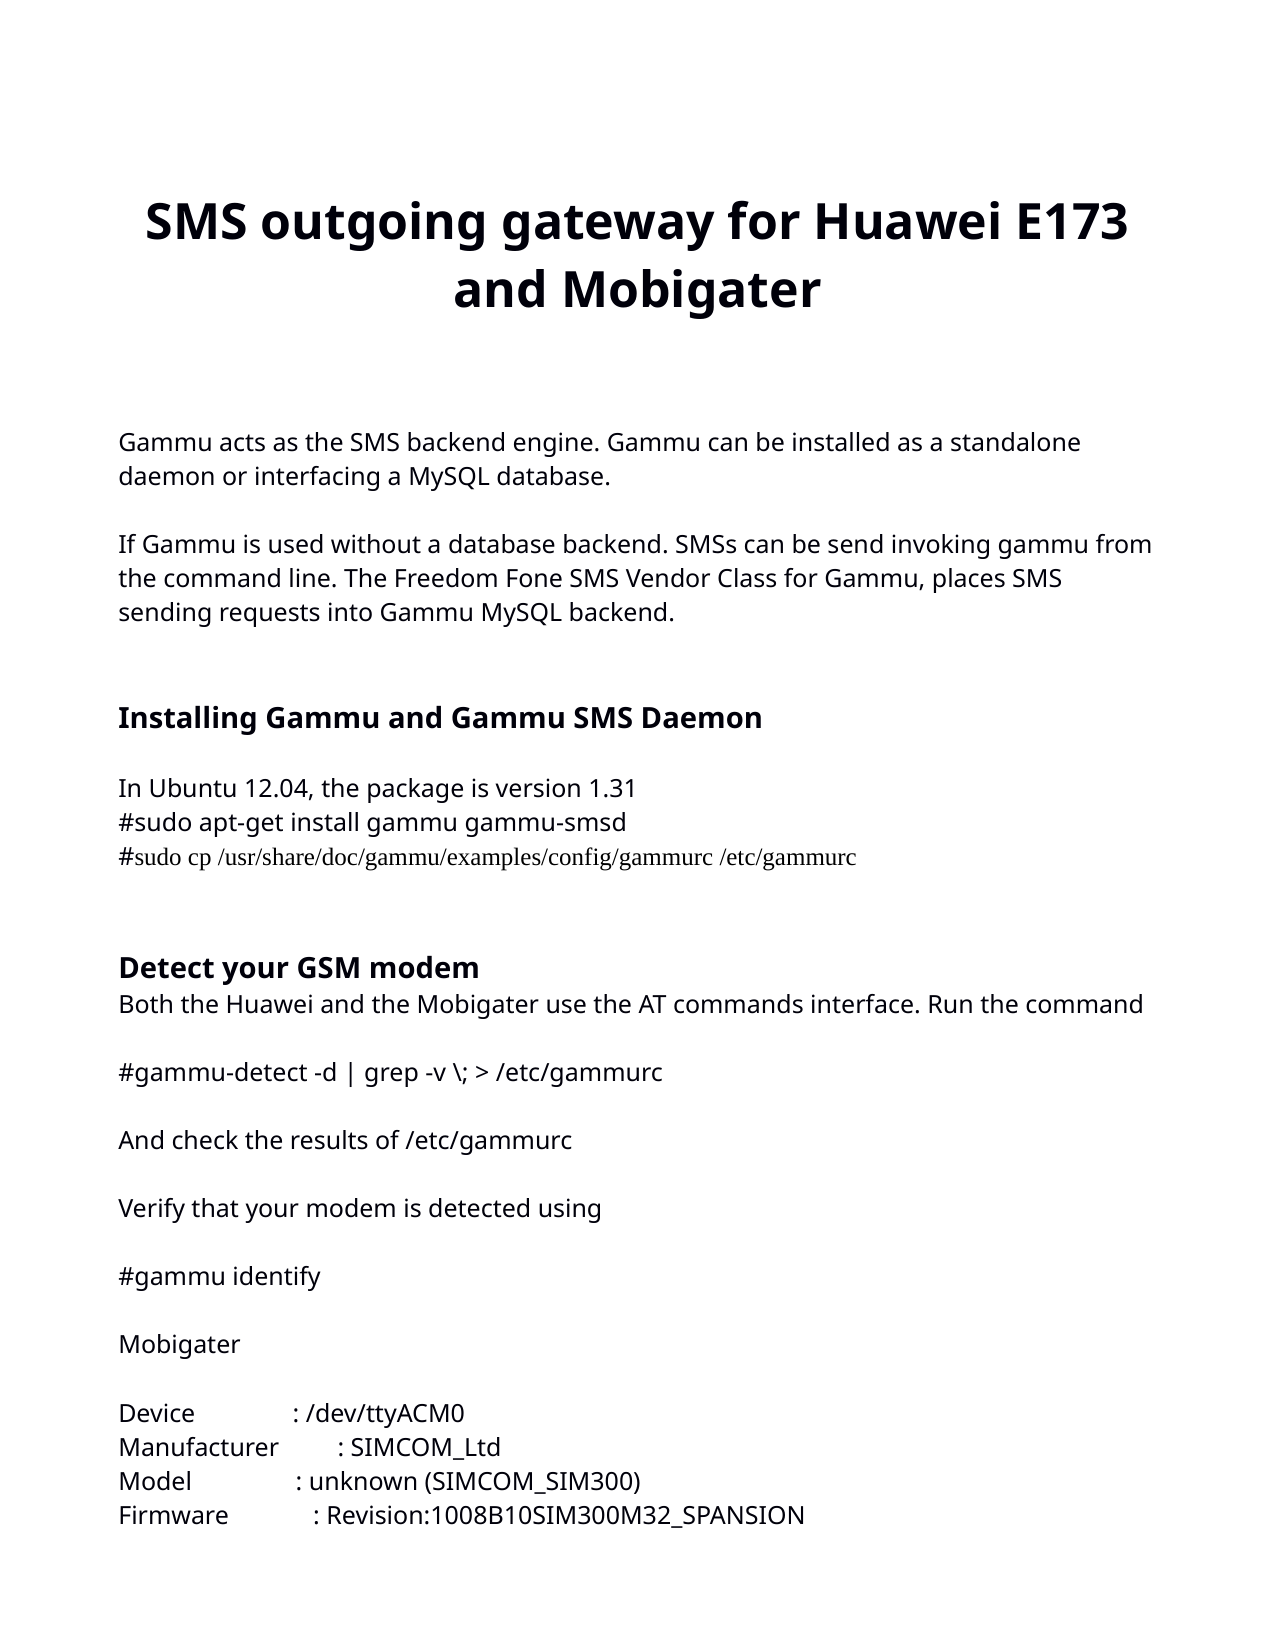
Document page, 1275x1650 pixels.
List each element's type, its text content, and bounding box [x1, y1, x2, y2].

text #sudo cp /usr/share/doc/gammu/examples/config/gammurc /etc/gammurc [118, 839, 1157, 873]
text #gammu identify [118, 1259, 1157, 1293]
text Verify that your modem is detected using [118, 1191, 1157, 1225]
text If Gammu is used without a database backend. SMSs can be send invoking gammu from the command line. The Freedom Fone SMS Vendor Class for Gammu, places SMS sending requests into Gammu MySQL backend. [118, 527, 1157, 629]
text Both the Huawei and the Mobigater use the AT commands interface. Run the command [118, 987, 1157, 1021]
text Manufacturer : SIMCOM_Ltd [118, 1429, 1157, 1463]
text Mobigater [118, 1327, 1157, 1361]
text Device : /dev/ttyACM0 [118, 1395, 1157, 1429]
text And check the results of /etc/gammurc [118, 1123, 1157, 1157]
text #sudo apt-get install gammu gammu-smsd [118, 805, 1157, 839]
text Detect your GSM modem [118, 947, 1157, 987]
text Firmware : Revision:1008B10SIM300M32_SPANSION [118, 1497, 1157, 1532]
text Model : unknown (SIMCOM_SIM300) [118, 1463, 1157, 1497]
text Gammu acts as the SMS backend engine. Gammu can be installed as a standalone daemon or interfacing a MySQL database. [118, 425, 1157, 493]
text #gammu-detect -d | grep -v \; > /etc/gammurc [118, 1055, 1157, 1089]
text In Ubuntu 12.04, the package is version 1.31 [118, 771, 1157, 805]
text SMS outgoing gateway for Huawei E173 and Mobigater [118, 186, 1157, 322]
text Installing Gammu and Gammu SMS Daemon [118, 697, 1157, 737]
